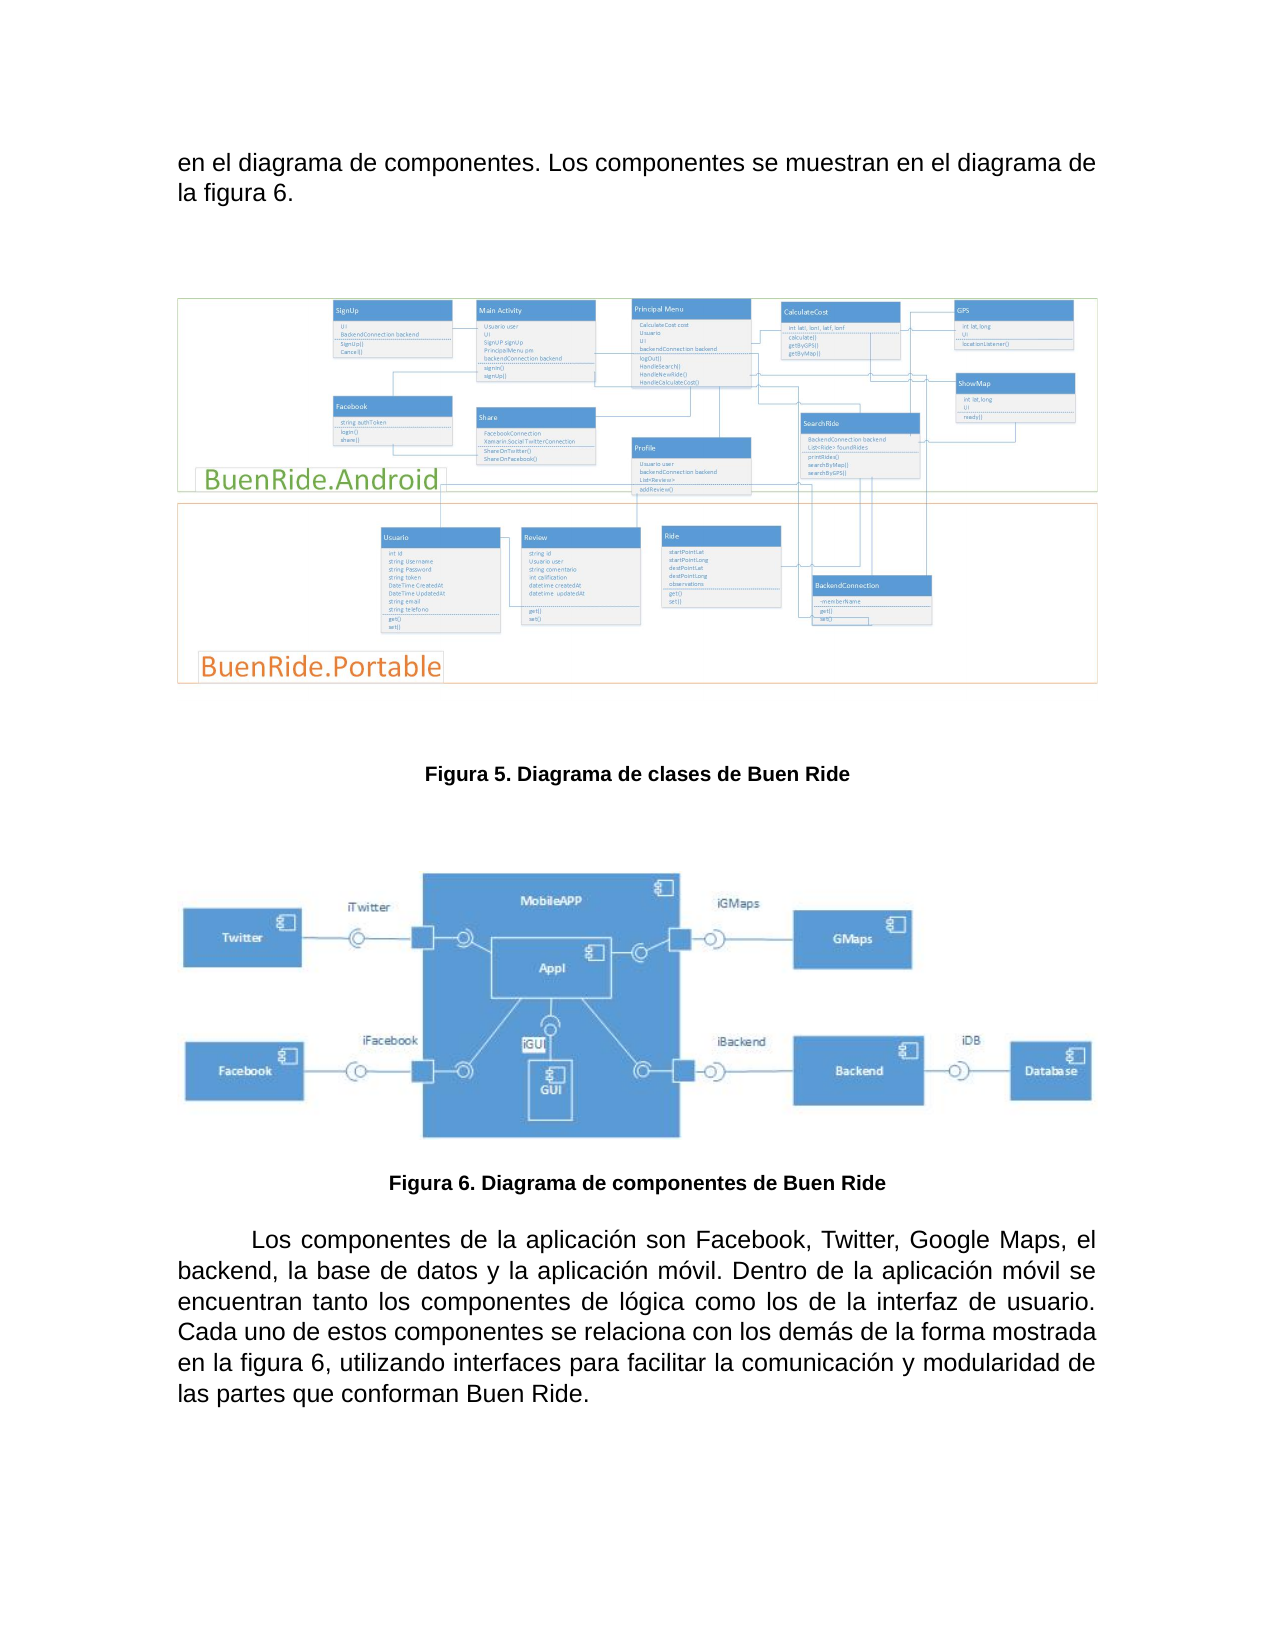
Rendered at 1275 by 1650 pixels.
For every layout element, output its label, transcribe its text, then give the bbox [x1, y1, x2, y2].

text Figura 6. Diagrama de componentes de Buen Ride [177, 1170, 1098, 1194]
text en el diagrama de componentes. Los componentes se muestran en el diagrama de la figura 6. [177, 148, 1098, 207]
picture [177, 298, 1098, 701]
picture [177, 871, 1098, 1140]
text Los componentes de la aplicación son Facebook, Twitter, Google Maps, el backend, la base de datos y la aplicación móvil. Dentro de la aplicación móvil se encuentran tanto los componentes de lógica como los de la interfaz de usuario. Cada uno de estos componentes se relaciona con los demás de la forma mostrada en la figura 6, utilizando interfaces para facilitar la comunicación y modularidad de las partes que conforman Buen Ride. [177, 1225, 1098, 1407]
text Figura 5. Diagrama de clases de Buen Ride [177, 762, 1098, 786]
